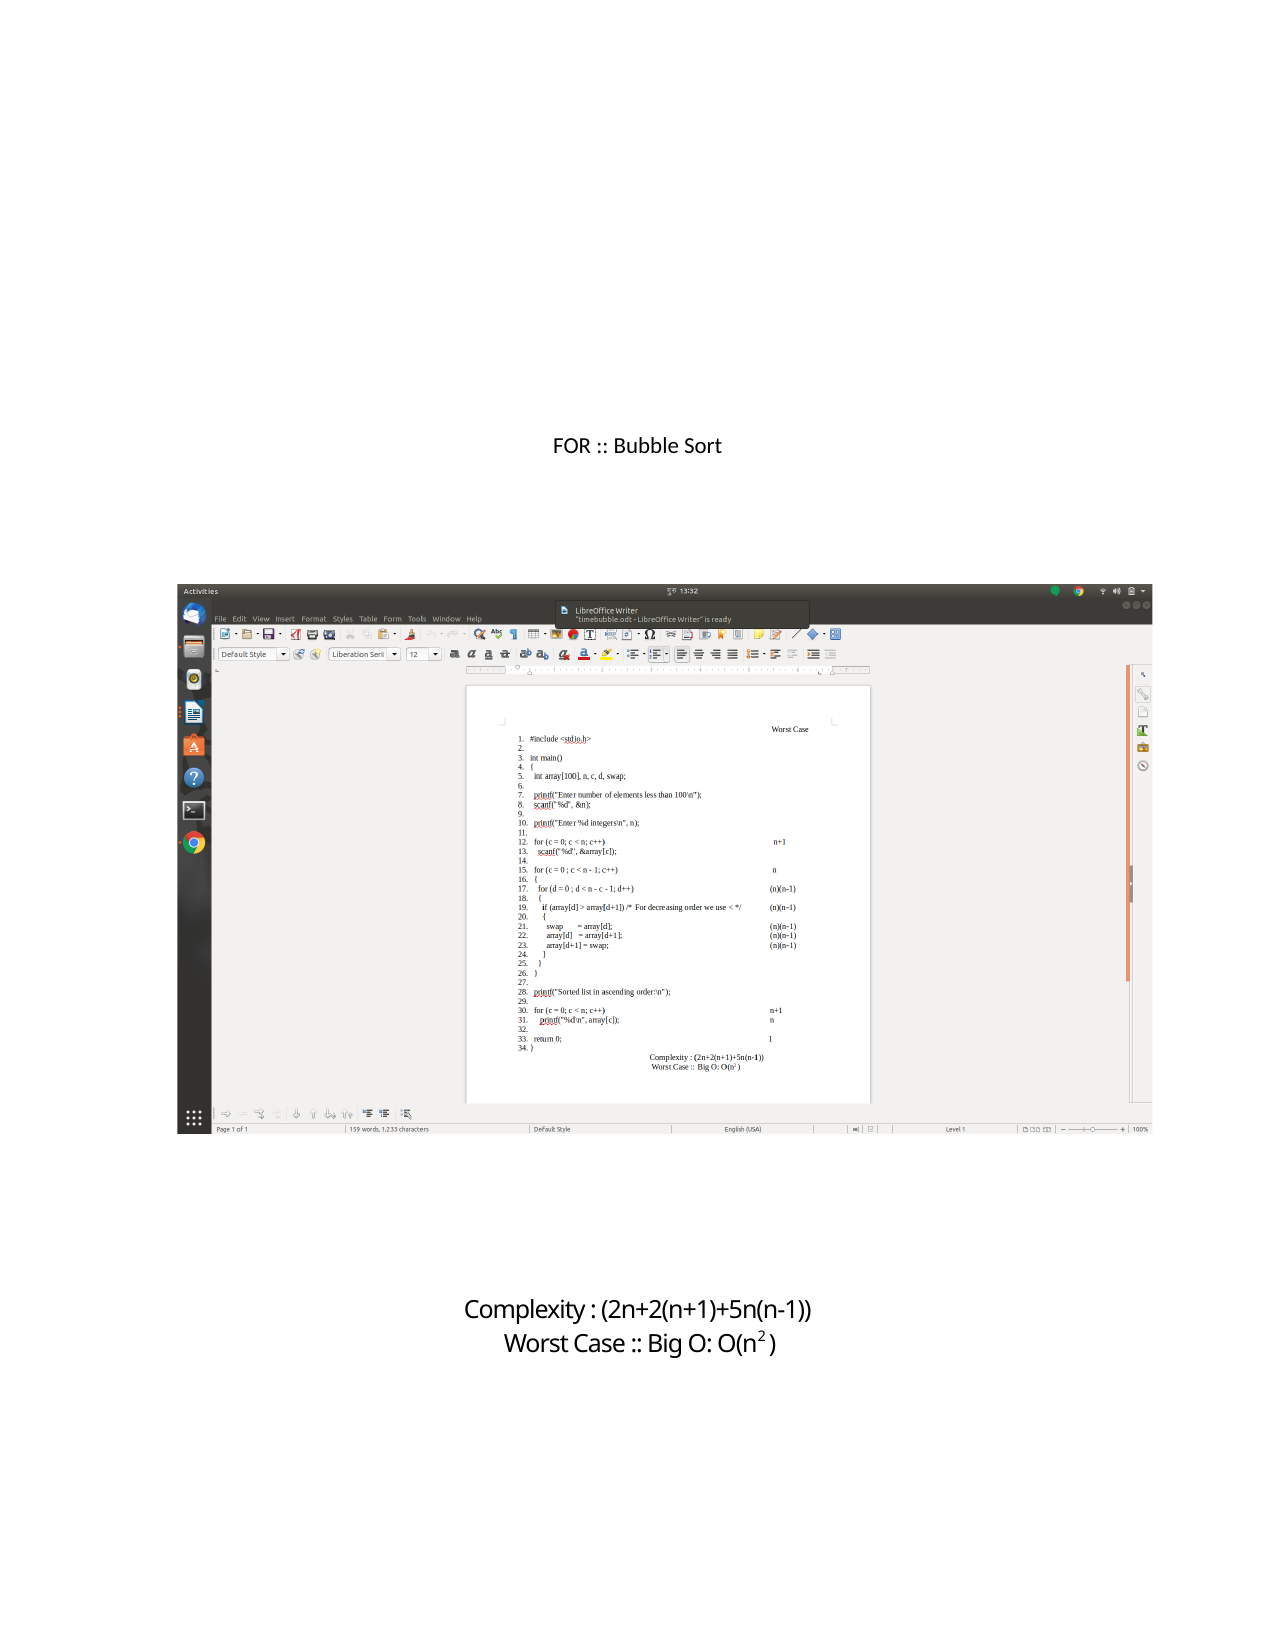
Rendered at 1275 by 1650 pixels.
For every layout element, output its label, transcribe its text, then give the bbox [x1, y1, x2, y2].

text FOR :: Bubble Sort [150, 431, 1125, 459]
title Complexity : (2n+2(n+1)+5n(n-1)) Worst Case :: Big O: O(n2 ) [150, 558, 1125, 1360]
picture [177, 584, 1153, 1134]
